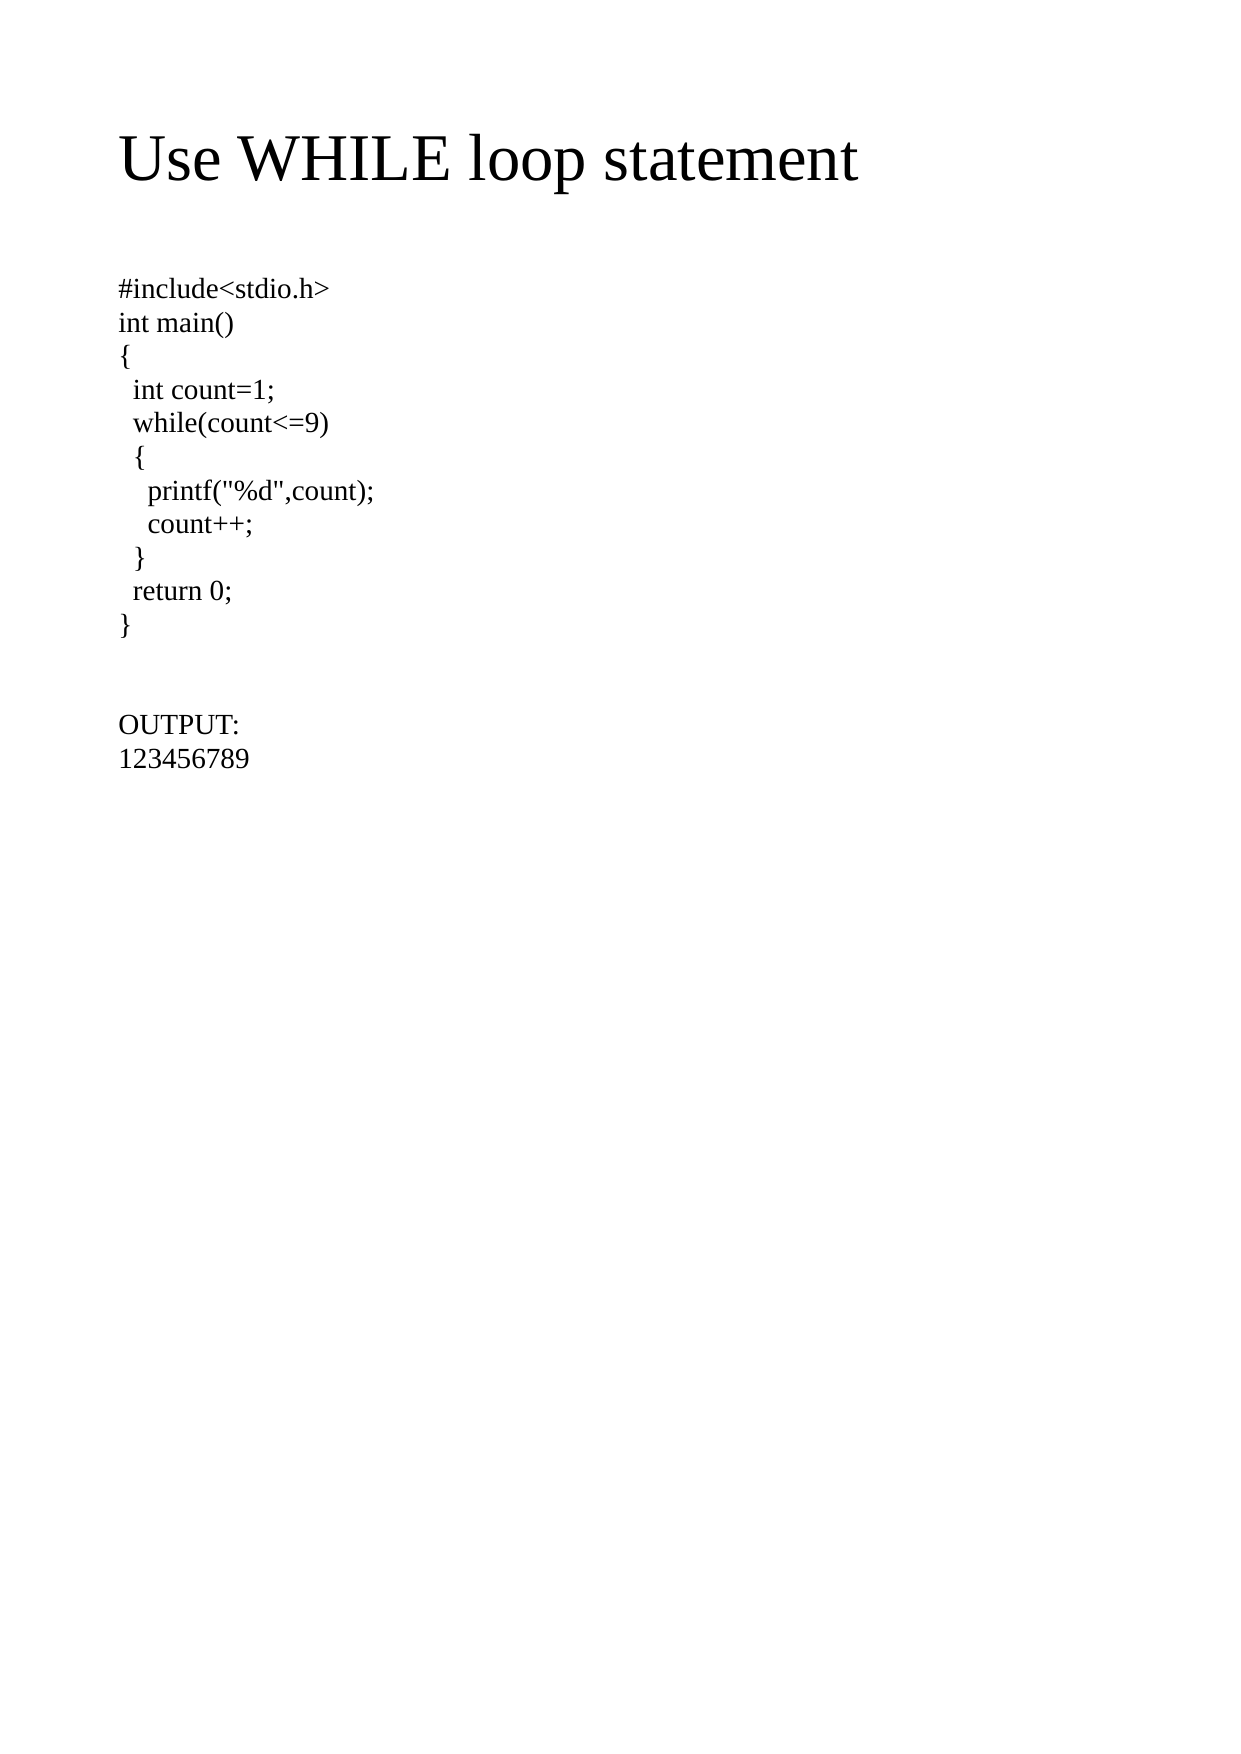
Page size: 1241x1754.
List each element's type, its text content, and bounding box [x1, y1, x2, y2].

text int count=1; [118, 372, 1122, 406]
text printf("%d",count); [118, 473, 1122, 506]
text Use WHILE loop statement [118, 118, 1122, 195]
text return 0; [118, 573, 1122, 607]
text #include<stdio.h> [118, 271, 1122, 305]
text 123456789 [118, 741, 1122, 774]
text count++; [118, 506, 1122, 540]
text { [118, 338, 1122, 372]
text OUTPUT: [118, 707, 1122, 741]
text { [118, 439, 1122, 473]
text while(count<=9) [118, 406, 1122, 439]
text } [118, 607, 1122, 640]
text } [118, 540, 1122, 573]
text int main() [118, 305, 1122, 338]
